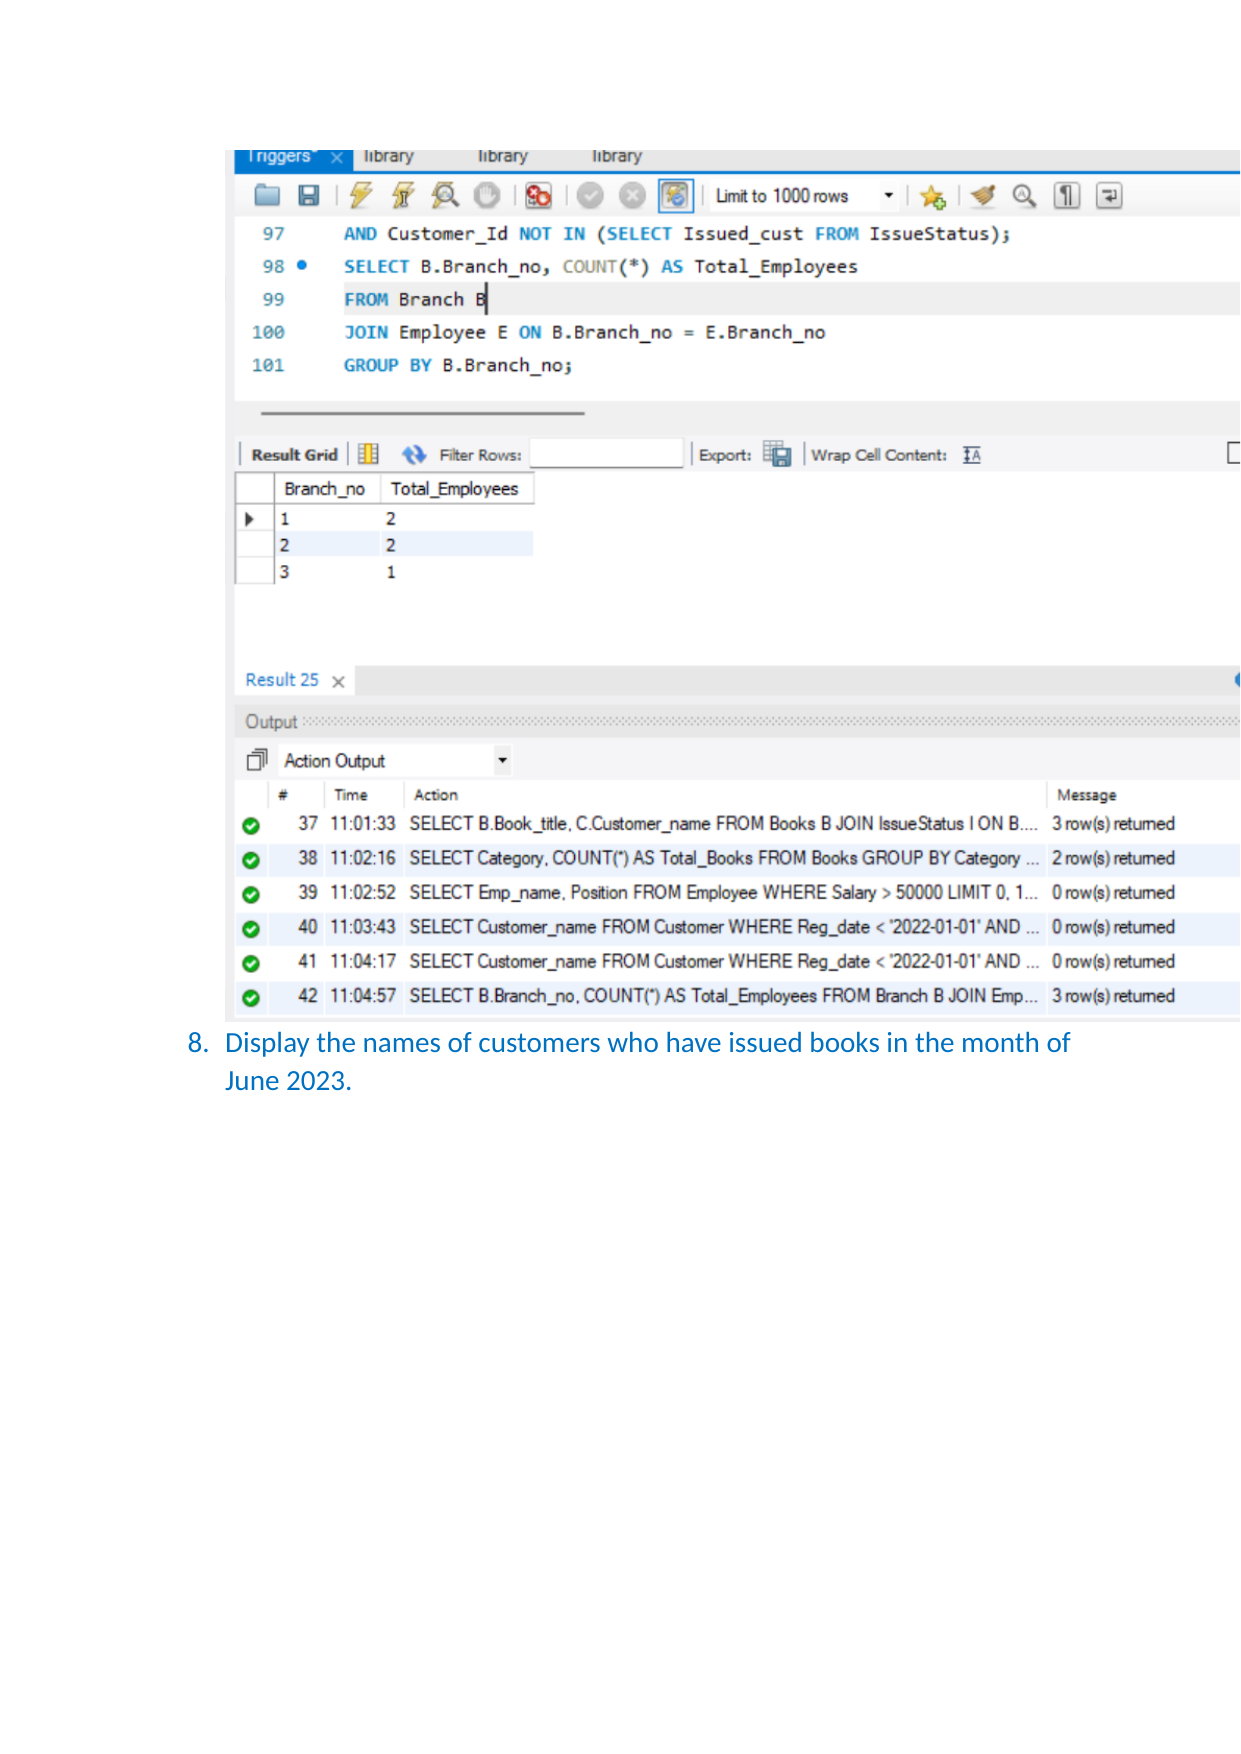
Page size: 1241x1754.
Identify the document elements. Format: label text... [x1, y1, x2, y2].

list Display the names of customers who have issued books in the month of June 2023. [187, 1024, 1090, 1098]
